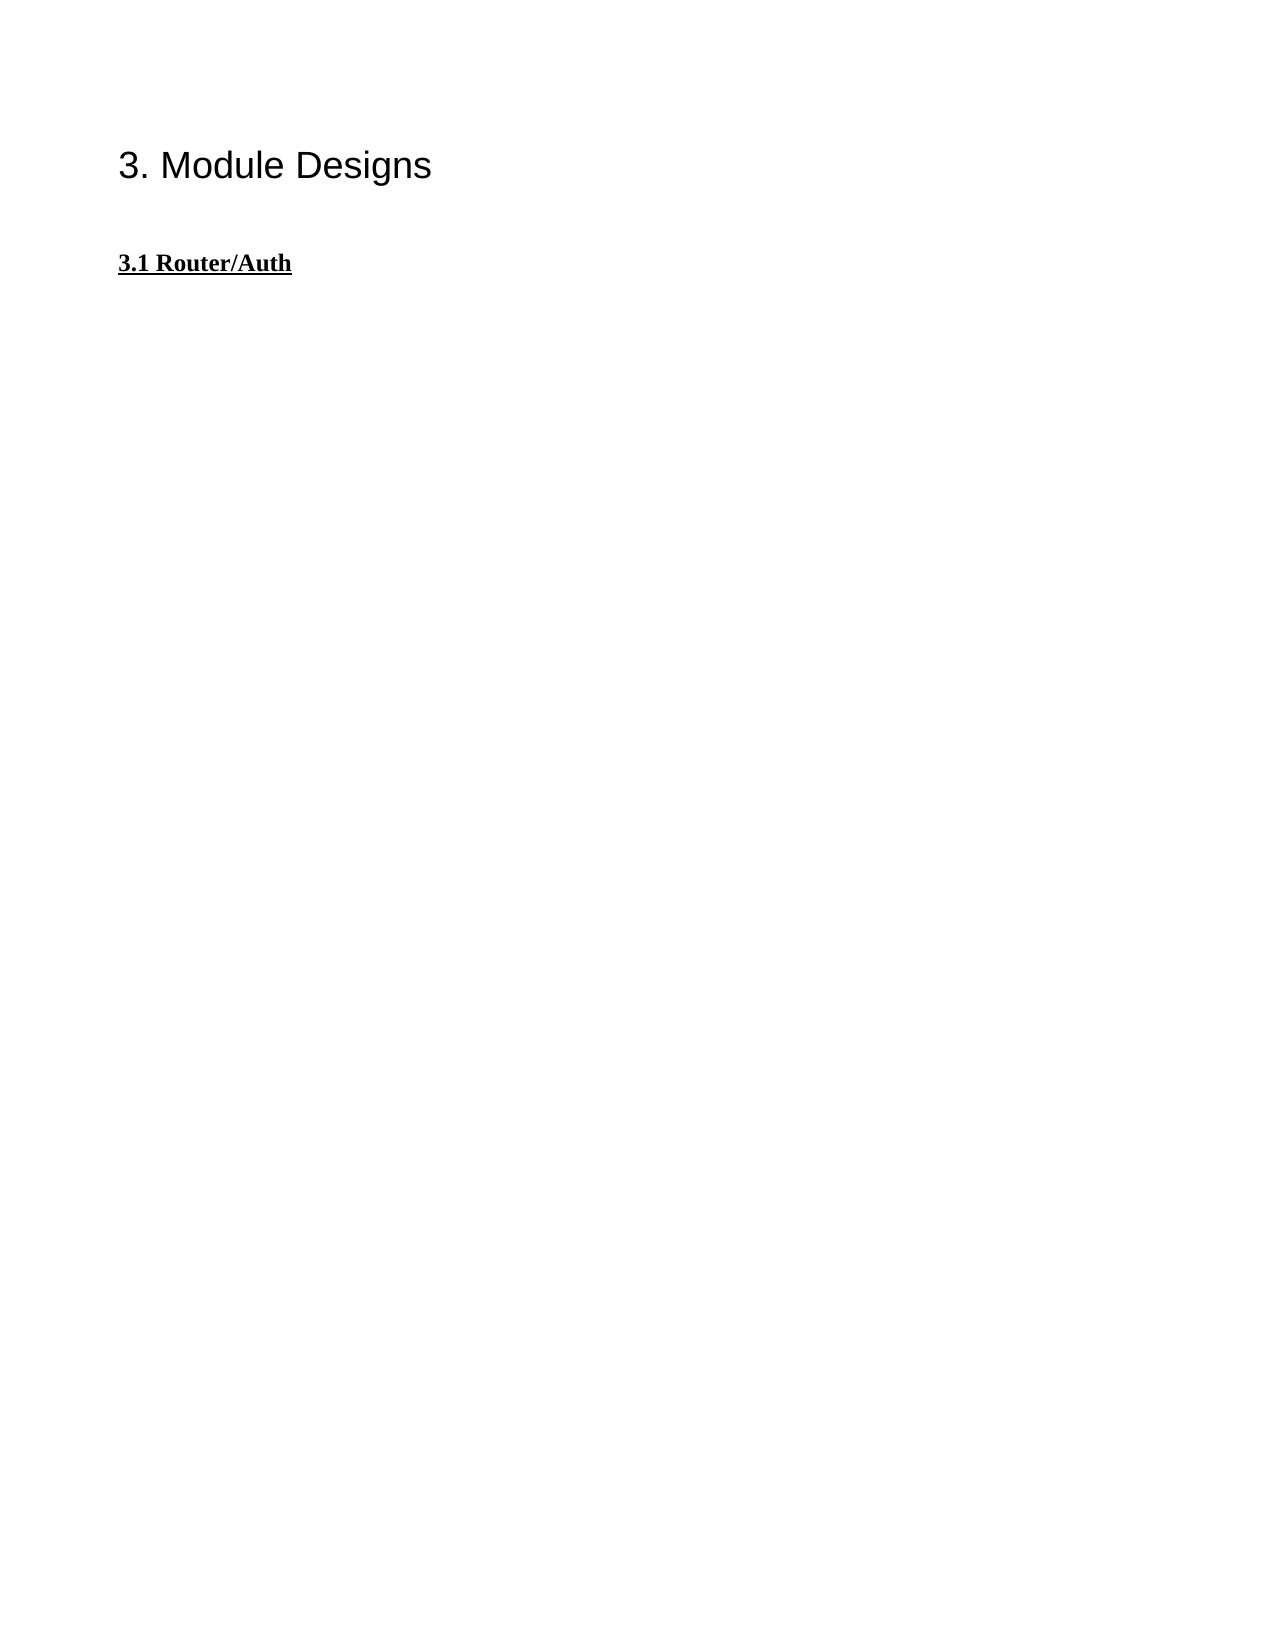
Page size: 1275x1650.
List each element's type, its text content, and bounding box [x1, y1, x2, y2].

subtitle 3. Module Designs [118, 143, 1157, 187]
text 3.1 Router/Auth [118, 248, 1157, 277]
